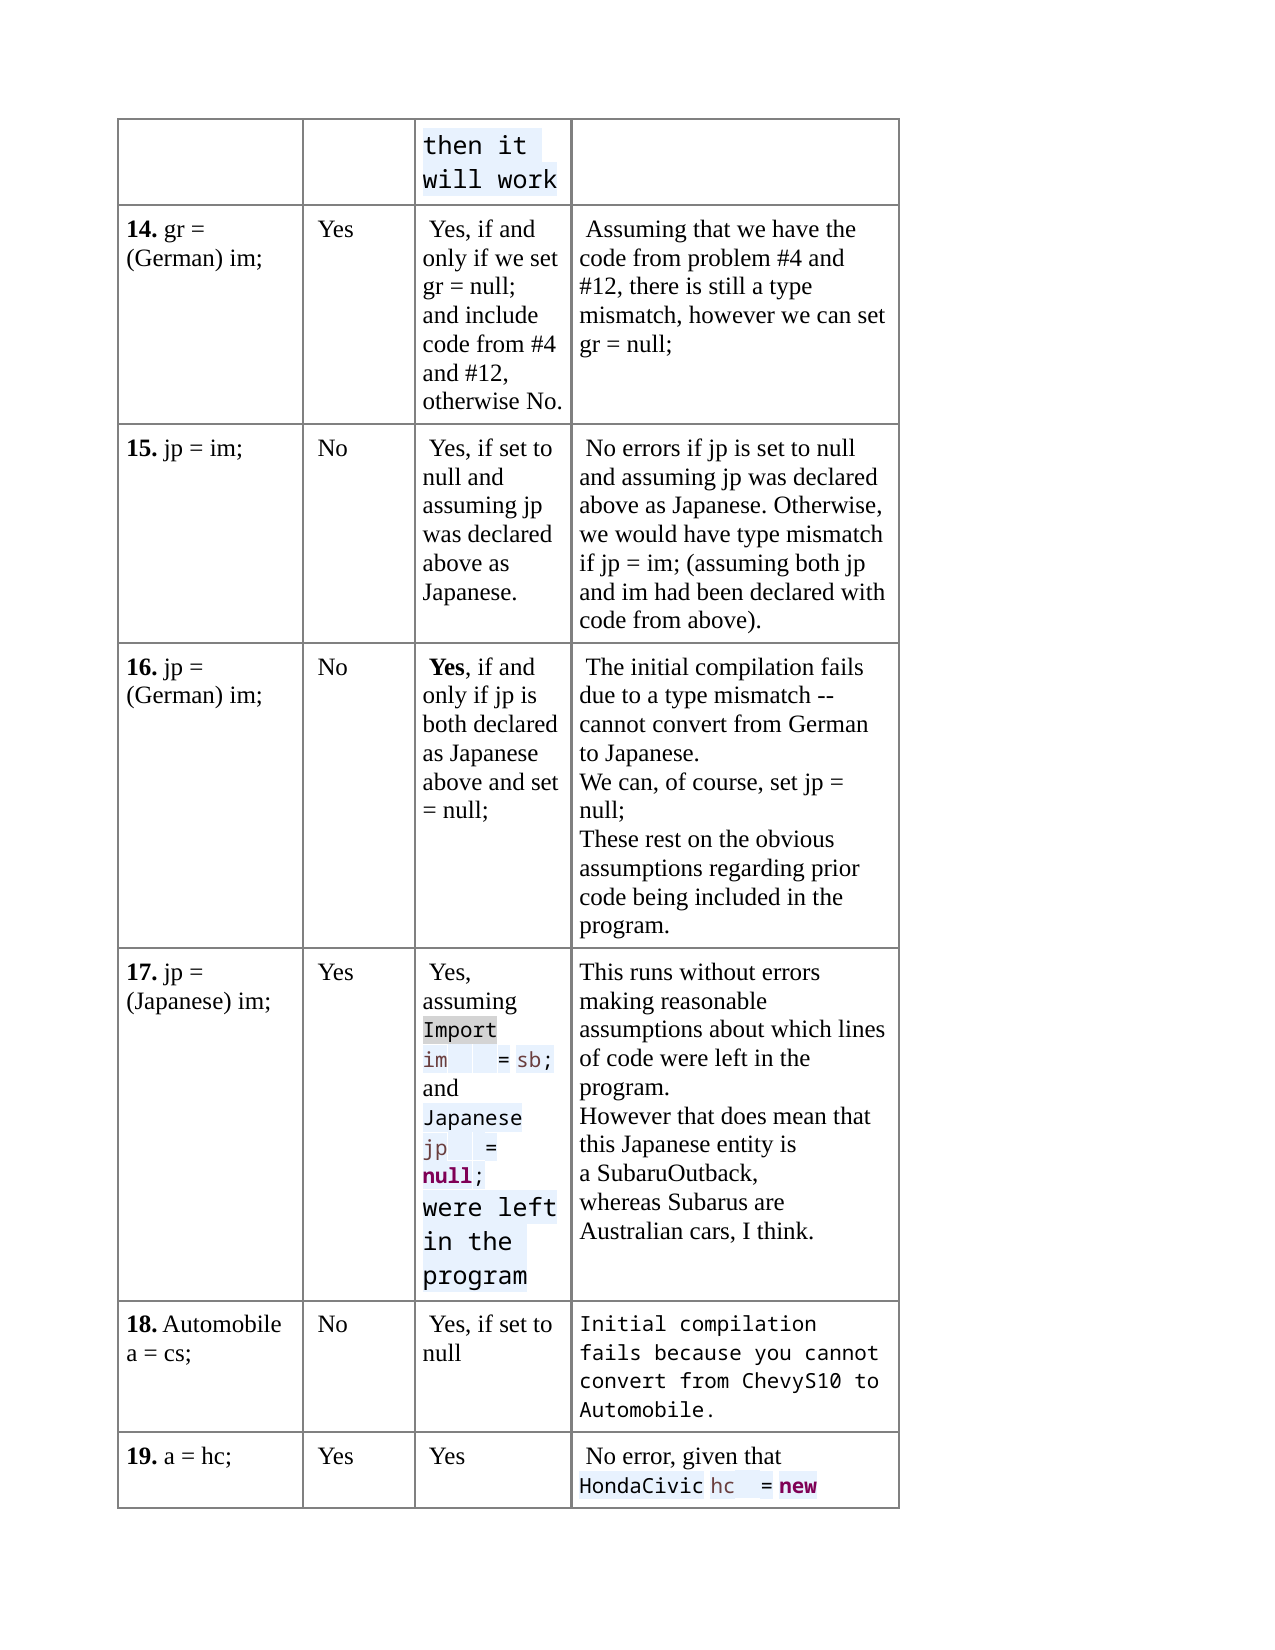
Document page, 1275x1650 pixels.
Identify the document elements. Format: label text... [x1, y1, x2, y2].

table_cell Yes, if and only if jp is both declared as Japanese above and set = null; [416, 644, 570, 947]
table_cell 14. gr = (German) im; [119, 206, 302, 423]
table_cell No error, given that HondaCivic hc = new [573, 1433, 898, 1507]
table_cell Yes, if set to null and assuming jp was declared above as Japanese. [416, 425, 570, 642]
table_cell 17. jp = (Japanese) im; [119, 949, 302, 1299]
table_cell 15. jp = im; [119, 425, 302, 642]
table_cell Yes, assuming Import im = sb; and Japanese jp = null; were left in the program [416, 949, 570, 1299]
table_cell Yes [304, 206, 414, 423]
table_cell The initial compilation fails due to a type mismatch -- cannot convert from German to Japanese. We can, of course, set jp = null; These rest on the obvious assumptions regarding prior code being included in the program. [573, 644, 898, 947]
table_cell This runs without errors making reasonable assumptions about which lines of code were left in the program. However that does mean that this Japanese entity is a SubaruOutback, whereas Subarus are Australian cars, I think. [573, 949, 898, 1299]
table_cell 18. Automobile a = cs; [119, 1302, 302, 1431]
table_cell [304, 120, 414, 204]
table_cell then it will work [416, 120, 570, 204]
table_cell Yes [304, 949, 414, 1299]
table_cell Initial compilation fails because you cannot convert from ChevyS10 to Automobile. [573, 1302, 898, 1431]
table_cell No [304, 1302, 414, 1431]
table_cell Yes, if and only if we set gr = null; and include code from #4 and #12, otherwise No. [416, 206, 570, 423]
table_cell Yes, if set to null [416, 1302, 570, 1431]
table_cell No [304, 644, 414, 947]
table_cell Yes [416, 1433, 570, 1507]
table_cell Yes [304, 1433, 414, 1507]
table_cell 16. jp = (German) im; [119, 644, 302, 947]
table_cell [119, 120, 302, 204]
table_cell Assuming that we have the code from problem #4 and #12, there is still a type mismatch, however we can set gr = null; [573, 206, 898, 423]
table_cell [573, 120, 898, 204]
table_cell No errors if jp is set to null and assuming jp was declared above as Japanese. Otherwise, we would have type mismatch if jp = im; (assuming both jp and im had been declared with code from above). [573, 425, 898, 642]
table_cell No [304, 425, 414, 642]
table_cell 19. a = hc; [119, 1433, 302, 1507]
